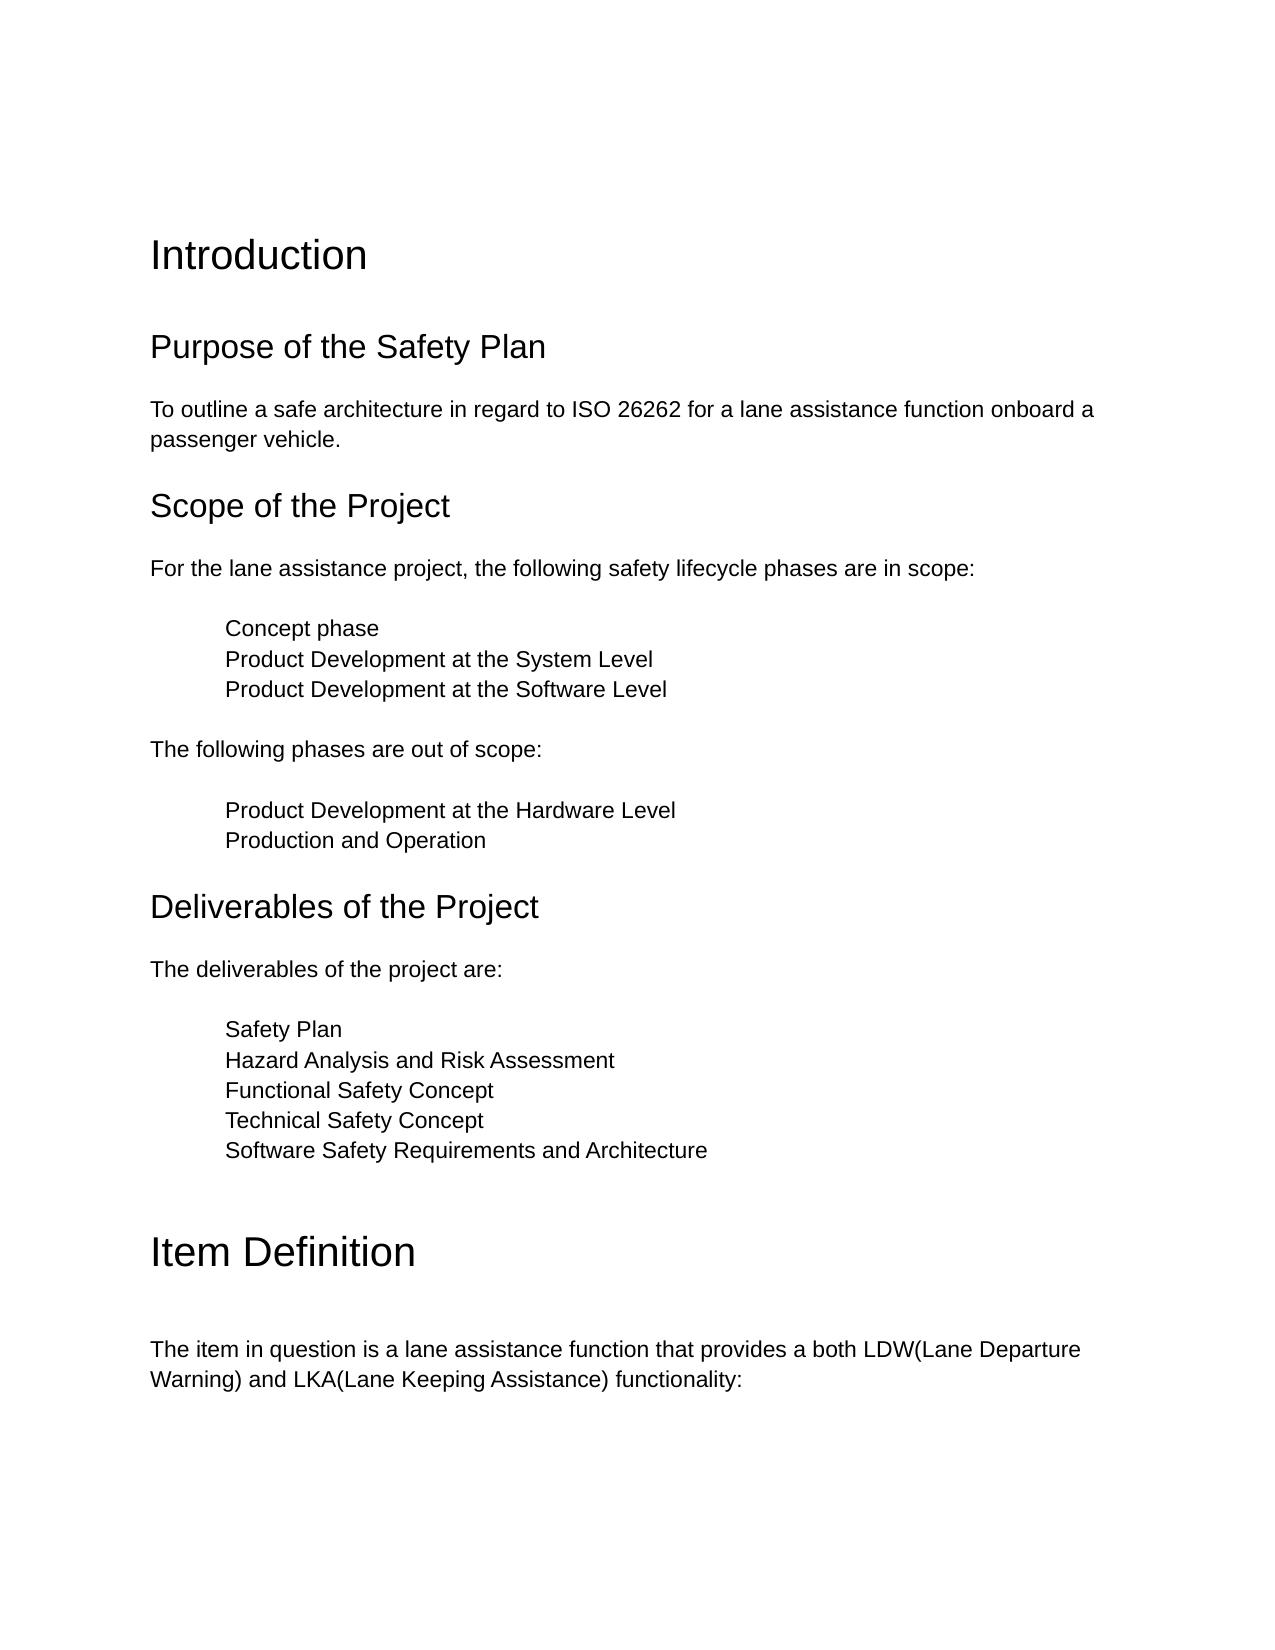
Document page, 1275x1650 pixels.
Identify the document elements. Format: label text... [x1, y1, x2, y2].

text The item in question is a lane assistance function that provides a both LDW(Lane Departure Warning) and LKA(Lane Keeping Assistance) functionality: [150, 1336, 1125, 1393]
text To outline a safe architecture in regard to ISO 26262 for a lane assistance function onboard a passenger vehicle. [150, 396, 1125, 452]
text For the lane assistance project, the following safety lifecycle phases are in scope: [150, 555, 1125, 581]
text The following phases are out of scope: [150, 736, 1125, 763]
text Production and Operation [150, 827, 1125, 853]
text Product Development at the Hardware Level [150, 797, 1125, 823]
text Hazard Analysis and Risk Assessment [150, 1047, 1125, 1073]
text Functional Safety Concept [150, 1077, 1125, 1103]
subtitle Item Definition [150, 1228, 1125, 1276]
subtitle Purpose of the Safety Plan [150, 327, 1125, 366]
subtitle Introduction [150, 230, 1125, 278]
subtitle Scope of the Project [150, 486, 1125, 525]
text Technical Safety Concept [150, 1107, 1125, 1133]
text Product Development at the Software Level [150, 676, 1125, 702]
subtitle Deliverables of the Project [150, 887, 1125, 926]
text Concept phase [150, 615, 1125, 642]
text Software Safety Requirements and Architecture [150, 1137, 1125, 1163]
text The deliverables of the project are: [150, 956, 1125, 982]
text Safety Plan [150, 1016, 1125, 1043]
text Product Development at the System Level [150, 646, 1125, 672]
